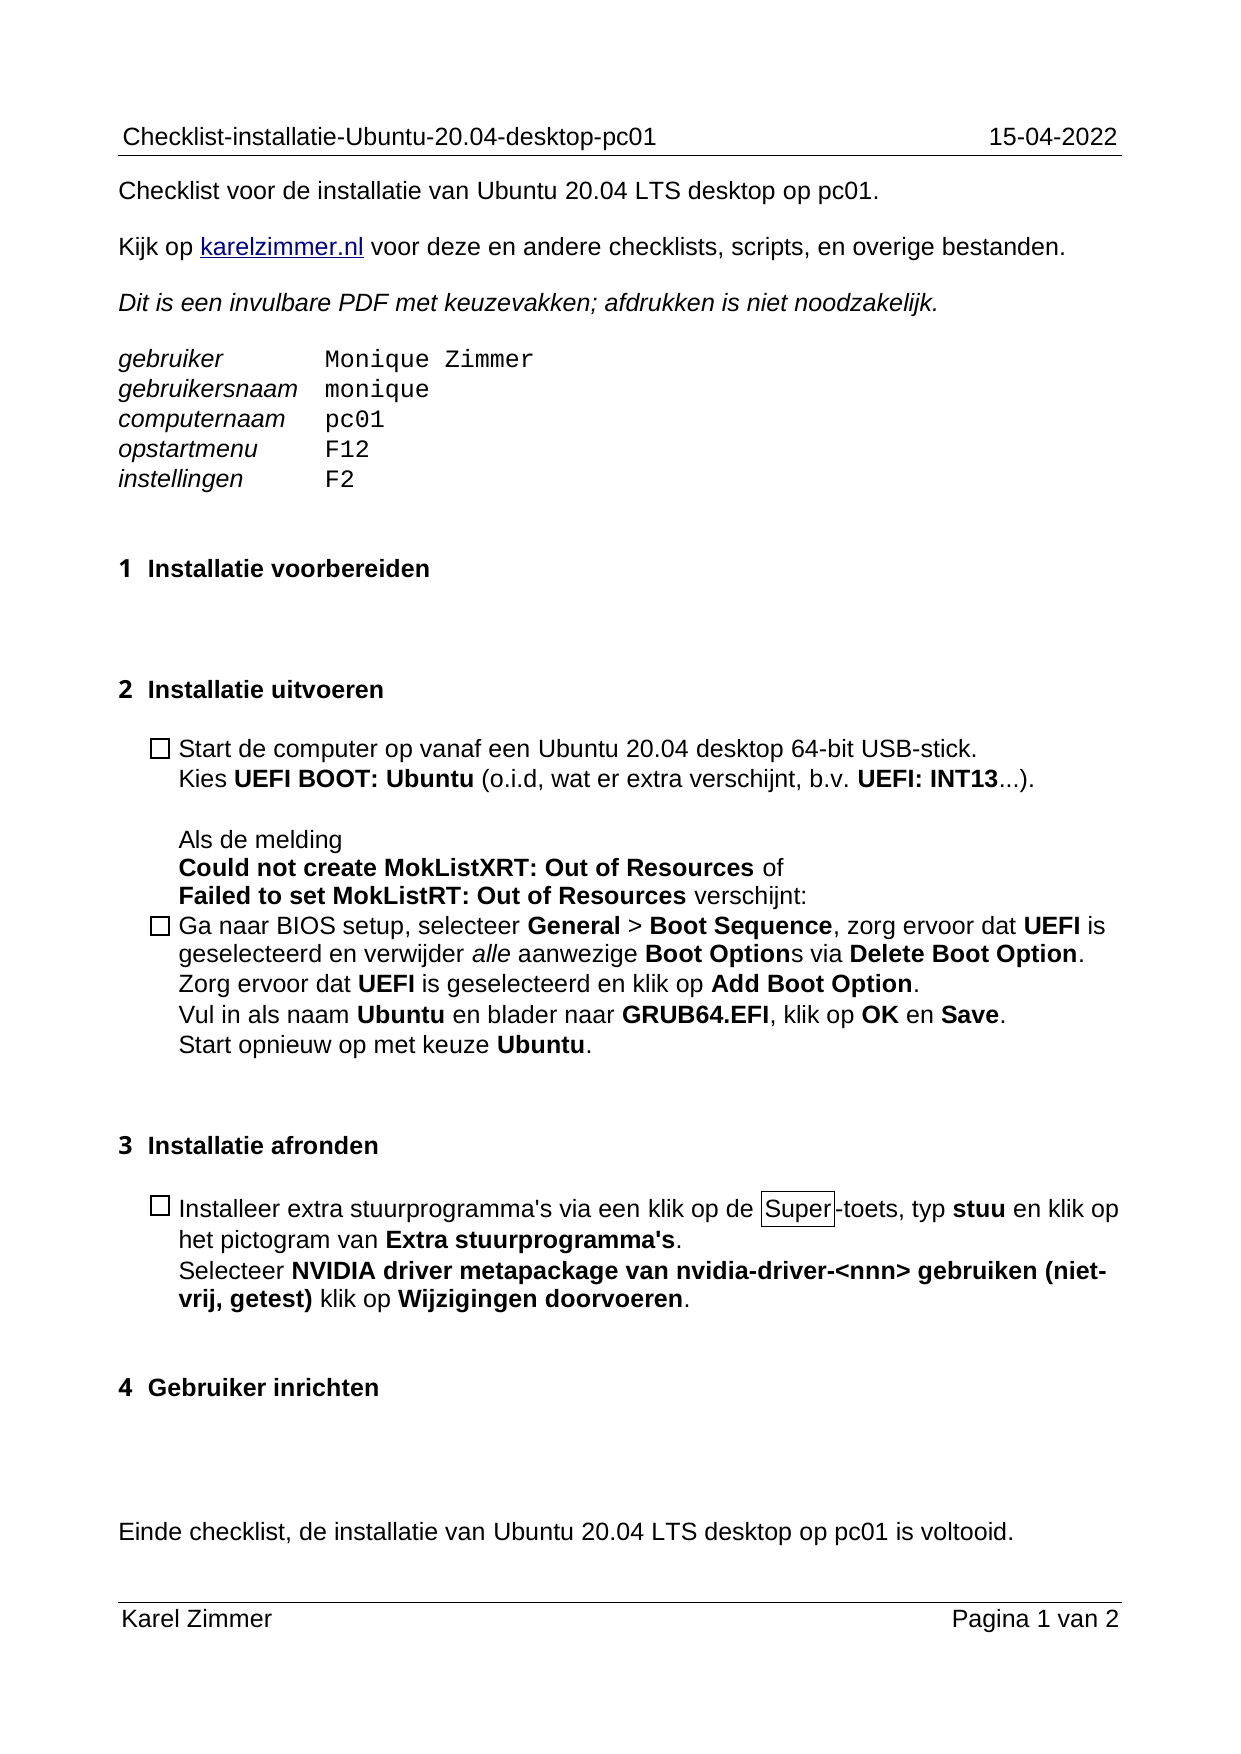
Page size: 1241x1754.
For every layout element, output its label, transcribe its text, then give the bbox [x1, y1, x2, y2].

table_header [141, 613, 177, 643]
table_cell Kies UEFI BOOT: Ubuntu (o.i.d, wat er extra verschijnt, b.v. UEFI: INT13...). [177, 764, 1120, 794]
text computernaam pc01 [118, 405, 1122, 435]
table_cell [141, 825, 177, 911]
table_header Start de computer op vanaf een Ubuntu 20.04 desktop 64-bit USB-stick. [177, 734, 1120, 764]
text opstartmenu F12 [118, 435, 1122, 465]
text Dit is een invulbare PDF met keuzevakken; afdrukken is niet noodzakelijk. [118, 289, 1122, 317]
table_header [177, 1432, 1120, 1462]
table_cell Vul in als naam Ubuntu en blader naar GRUB64.EFI, klik op OK en Save. [177, 1000, 1120, 1030]
table_cell Als de melding Could not create MokListXRT: Out of Resources of Failed to set MokListRT: Out of Resources verschijnt: [177, 825, 1120, 911]
list Installatie uitvoeren [118, 672, 1122, 706]
text Kijk op karelzimmer.nl voor deze en andere checklists, scripts, en overige bestanden. [118, 233, 1122, 261]
table_cell [141, 911, 177, 969]
table_cell [141, 794, 177, 824]
table_cell Start opnieuw op met keuze Ubuntu. [177, 1030, 1120, 1060]
table_header [177, 613, 1120, 643]
table_header [141, 1190, 177, 1255]
text instellingen F2 [118, 465, 1122, 495]
table_cell [141, 969, 177, 999]
table_cell Selecteer NVIDIA driver metapackage van nvidia-driver-<nnn> gebruiken (niet-vrij, getest) klik op Wijzigingen doorvoeren. [177, 1255, 1120, 1314]
text gebruiker Monique Zimmer [118, 345, 1122, 375]
list Installatie voorbereiden [118, 551, 1122, 585]
table_cell Zorg ervoor dat UEFI is geselecteerd en klik op Add Boot Option. [177, 969, 1120, 999]
text gebruikersnaam monique [118, 375, 1122, 405]
table_header [141, 734, 177, 764]
table_header Installeer extra stuurprogramma's via een klik op de Super-toets, typ stuu en klik op het pictogram van Extra stuurprogramma's. [177, 1190, 1120, 1255]
table_cell [177, 794, 1120, 824]
table_cell [141, 764, 177, 794]
text Checklist voor de installatie van Ubuntu 20.04 LTS desktop op pc01. [118, 177, 1122, 233]
table_cell [141, 1000, 177, 1030]
list Gebruiker inrichten [118, 1370, 1122, 1404]
table_cell [141, 1030, 177, 1060]
table_cell [141, 1255, 177, 1314]
text Einde checklist, de installatie van Ubuntu 20.04 LTS desktop op pc01 is voltooid. [118, 1518, 1122, 1574]
table_header [141, 1432, 177, 1462]
table_cell Ga naar BIOS setup, selecteer General > Boot Sequence, zorg ervoor dat UEFI is geselecteerd en verwijder alle aanwezige Boot Options via Delete Boot Option. [177, 911, 1120, 969]
list Installatie afronden [118, 1128, 1122, 1162]
